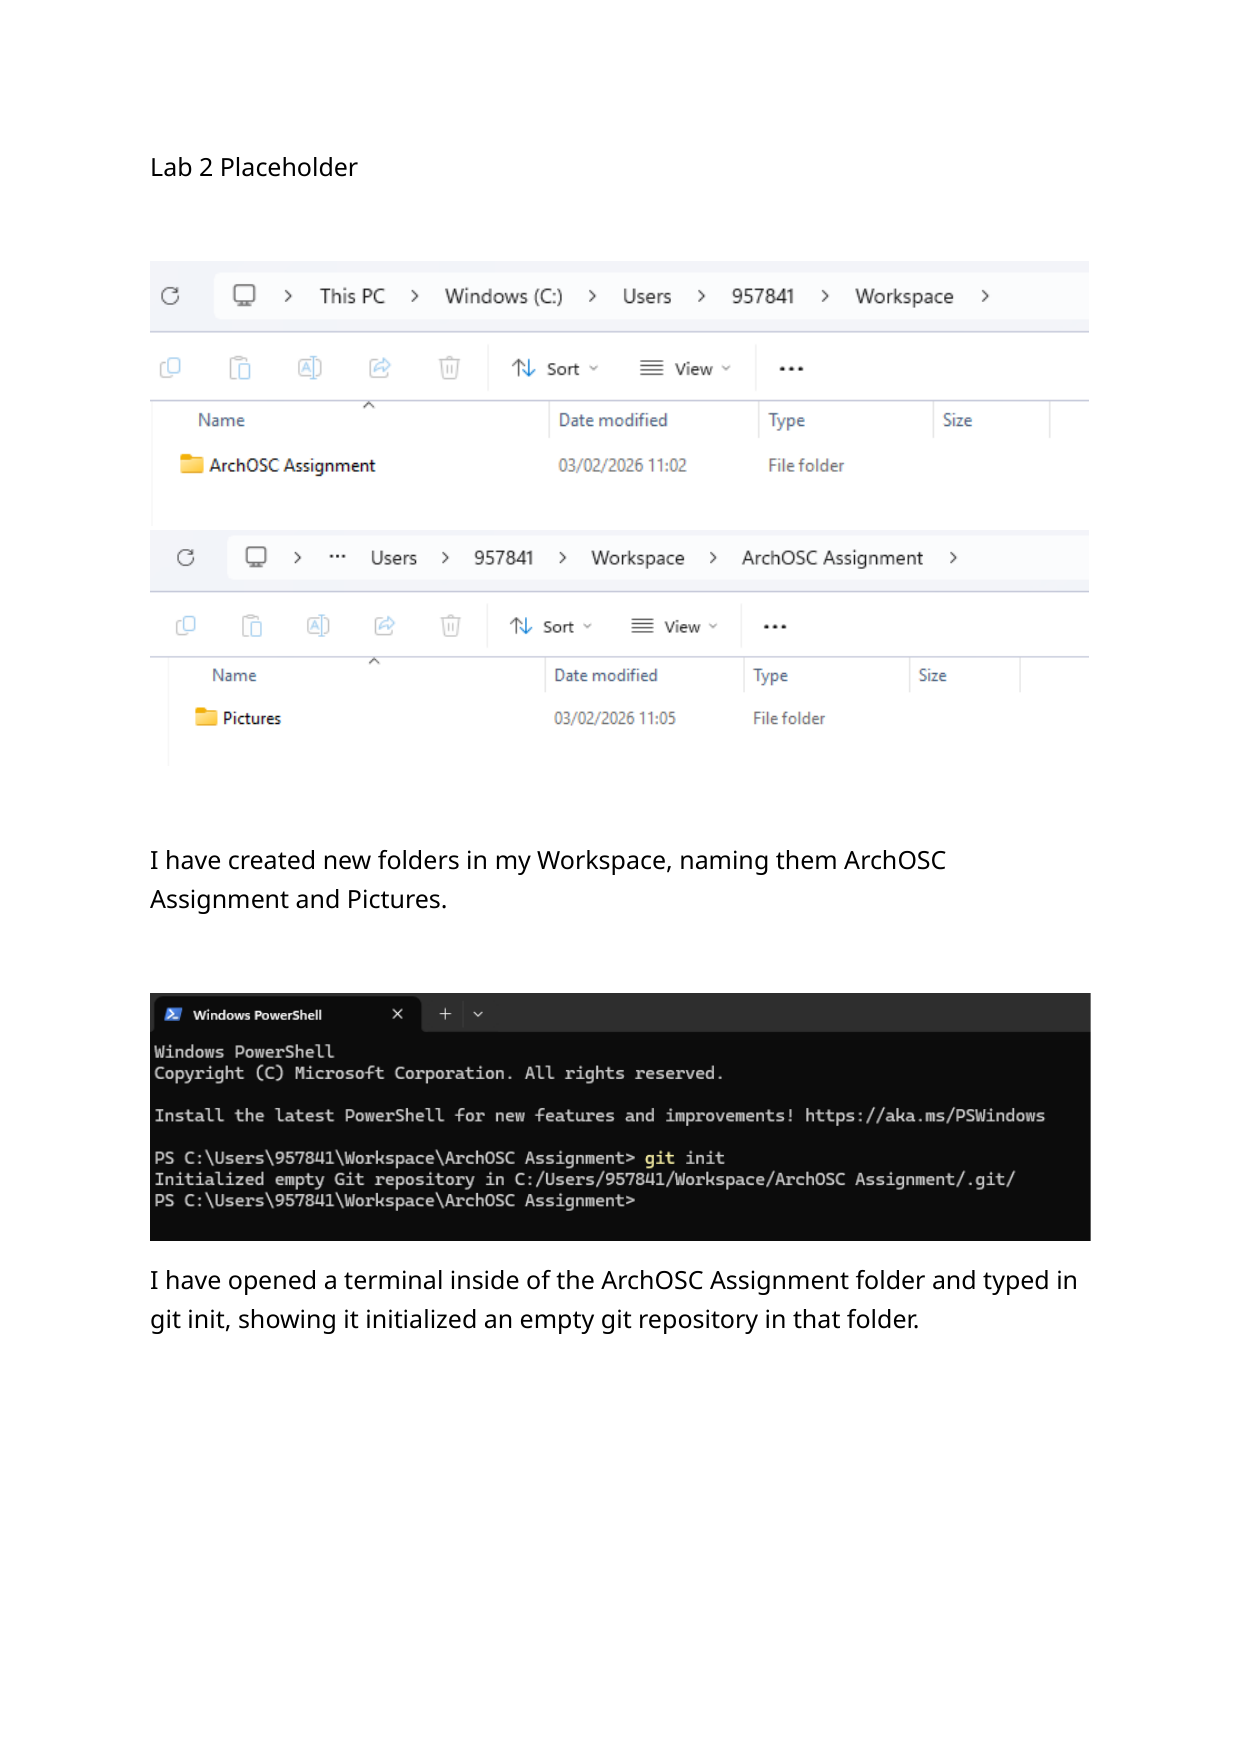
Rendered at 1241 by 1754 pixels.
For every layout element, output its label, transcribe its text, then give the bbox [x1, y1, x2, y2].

text I have opened a terminal inside of the ArchOSC Assignment folder and typed in git init, showing it initialized an empty git repository in that folder. [150, 1262, 1090, 1336]
text I have created new folders in my Workspace, naming them ArchOSC Assignment and Pictures. [150, 843, 1090, 916]
text Lab 2 Placeholder [150, 150, 1090, 184]
